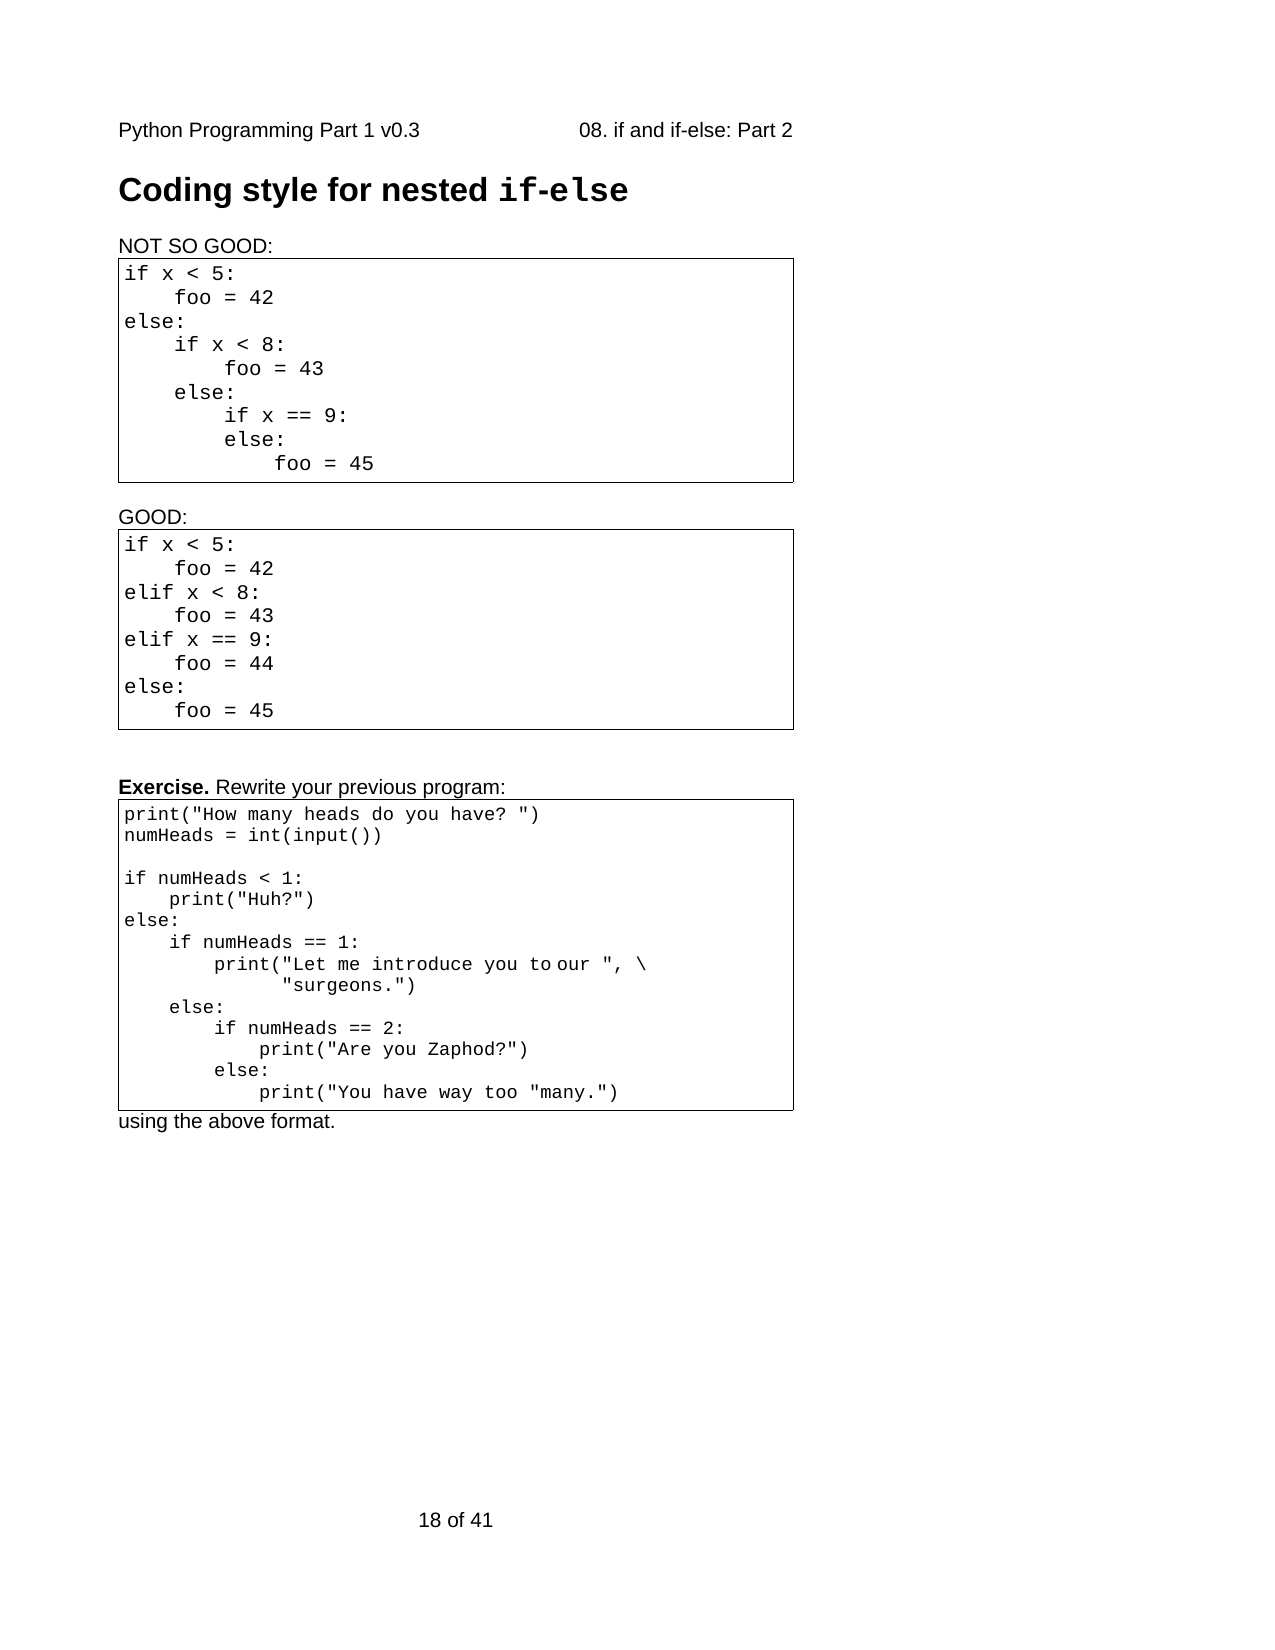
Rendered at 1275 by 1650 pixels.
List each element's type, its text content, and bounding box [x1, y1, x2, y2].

text NOT SO GOOD: [118, 234, 793, 258]
text using the above format. [118, 1111, 793, 1133]
text GOOD: [118, 505, 793, 528]
table_header print("How many heads do you have? ") numHeads = int(input()) if numHeads < 1: print("Huh?") else: if numHeads == 1: print("Let me introduce you to our ", \ "surgeons.") else: if numHeads == 2: print("Are you Zaphod?") else: print("You have way too "many.") [119, 800, 793, 1109]
table_header if x < 5: foo = 42 elif x < 8: foo = 43 elif x == 9: foo = 44 else: foo = 45 [119, 530, 793, 729]
text Exercise. Rewrite your previous program: [118, 776, 793, 799]
table_header if x < 5: foo = 42 else: if x < 8: foo = 43 else: if x == 9: else: foo = 45 [119, 259, 793, 482]
text Coding style for nested if-else [118, 171, 793, 211]
